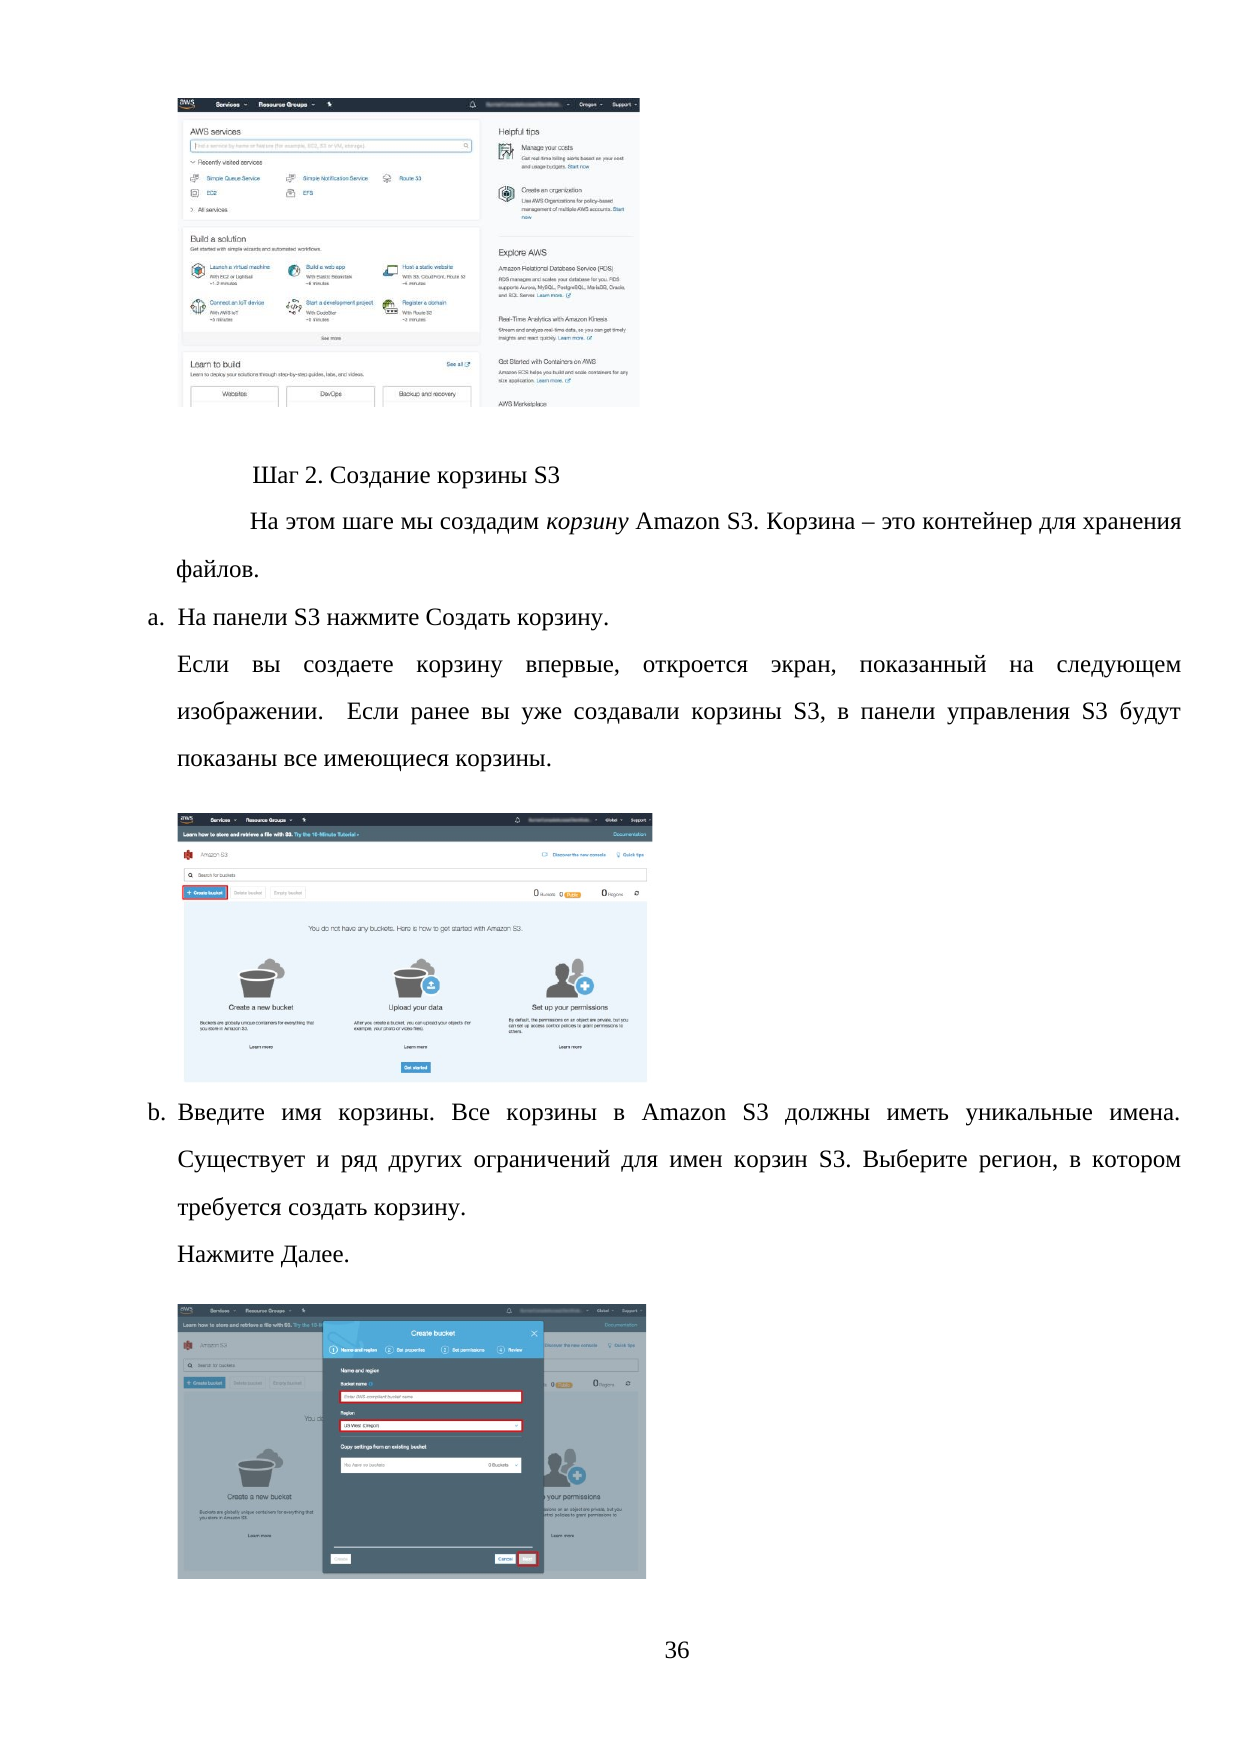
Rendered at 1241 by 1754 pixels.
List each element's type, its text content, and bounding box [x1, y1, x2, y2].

text Нажмите Далее. [177, 1239, 1182, 1268]
list Введите имя корзины. Все корзины в Amazon S3 должны иметь уникальные имена. Существует и ряд других ограничений для имен корзин S3. Выберите регион, в котором требуется создать корзину. [147, 1097, 1182, 1220]
text Если вы создаете корзину впервые, откроется экран, показанный на следующем изображении. Если ранее вы уже создавали корзины S3, в панели управления S3 будут показаны все имеющиеся корзины. [177, 649, 1182, 772]
text Шаг 2. Создание корзины S3 [252, 460, 1182, 489]
list На панели S3 нажмите Создать корзину. [147, 602, 1182, 630]
text На этом шаге мы создадим корзину Amazon S3. Корзина – это контейнер для хранения файлов. [176, 506, 1182, 583]
